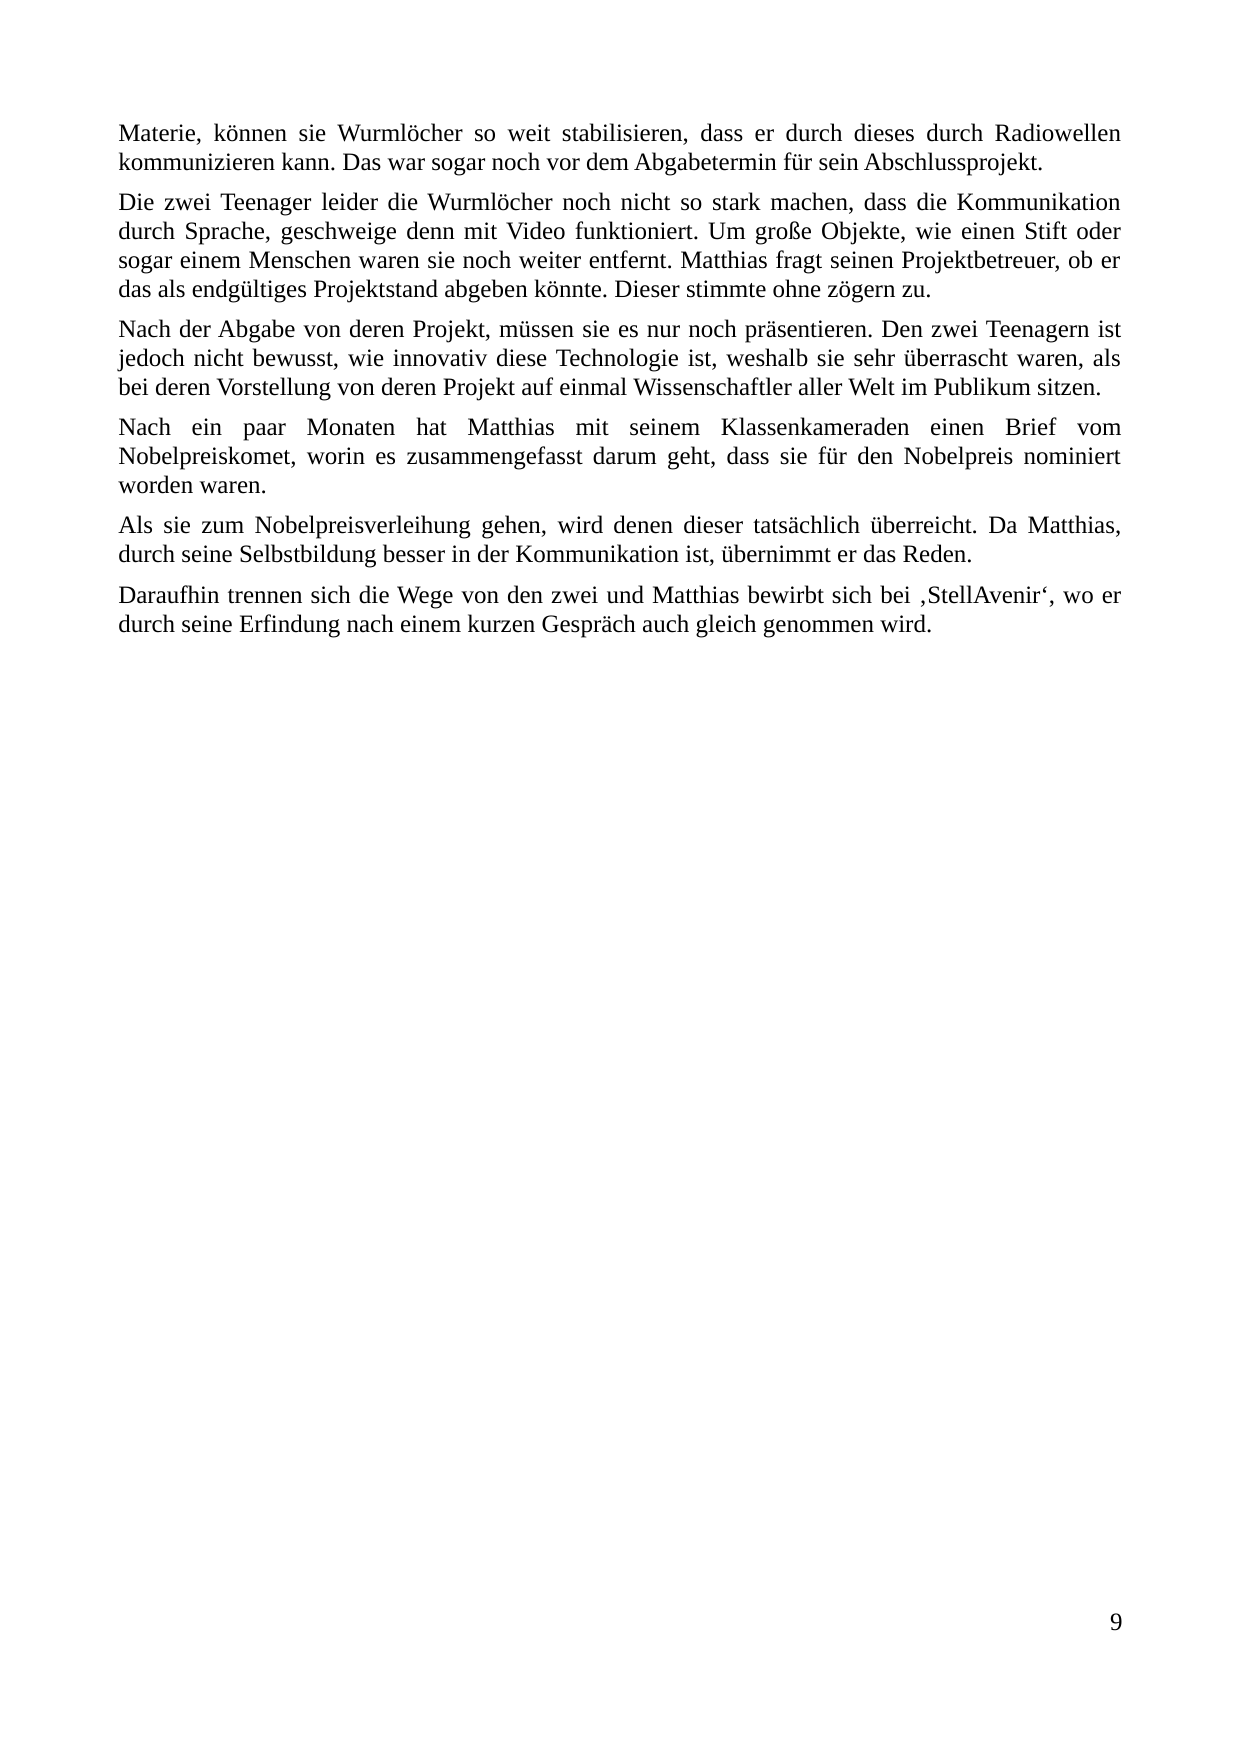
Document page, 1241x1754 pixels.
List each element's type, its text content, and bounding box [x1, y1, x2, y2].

text Daraufhin trennen sich die Wege von den zwei und Matthias bewirbt sich bei ‚StellAvenir‘, wo er durch seine Erfindung nach einem kurzen Gespräch auch gleich genommen wird. [118, 580, 1122, 637]
text Nach ein paar Monaten hat Matthias mit seinem Klassenkameraden einen Brief vom Nobelpreiskomet, worin es zusammengefasst darum geht, dass sie für den Nobelpreis nominiert worden waren. [118, 412, 1122, 499]
text Die zwei Teenager leider die Wurmlöcher noch nicht so stark machen, dass die Kommunikation durch Sprache, geschweige denn mit Video funktioniert. Um große Objekte, wie einen Stift oder sogar einem Menschen waren sie noch weiter entfernt. Matthias fragt seinen Projektbetreuer, ob er das als endgültiges Projektstand abgeben könnte. Dieser stimmte ohne zögern zu. [118, 187, 1122, 302]
text Als sie zum Nobelpreisverleihung gehen, wird denen dieser tatsächlich überreicht. Da Matthias, durch seine Selbstbildung besser in der Kommunikation ist, übernimmt er das Reden. [118, 511, 1122, 568]
text Materie, können sie Wurmlöcher so weit stabilisieren, dass er durch dieses durch Radiowellen kommunizieren kann. Das war sogar noch vor dem Abgabetermin für sein Abschlussprojekt. [118, 118, 1122, 176]
text Nach der Abgabe von deren Projekt, müssen sie es nur noch präsentieren. Den zwei Teenagern ist jedoch nicht bewusst, wie innovativ diese Technologie ist, weshalb sie sehr überrascht waren, als bei deren Vorstellung von deren Projekt auf einmal Wissenschaftler aller Welt im Publikum sitzen. [118, 314, 1122, 401]
